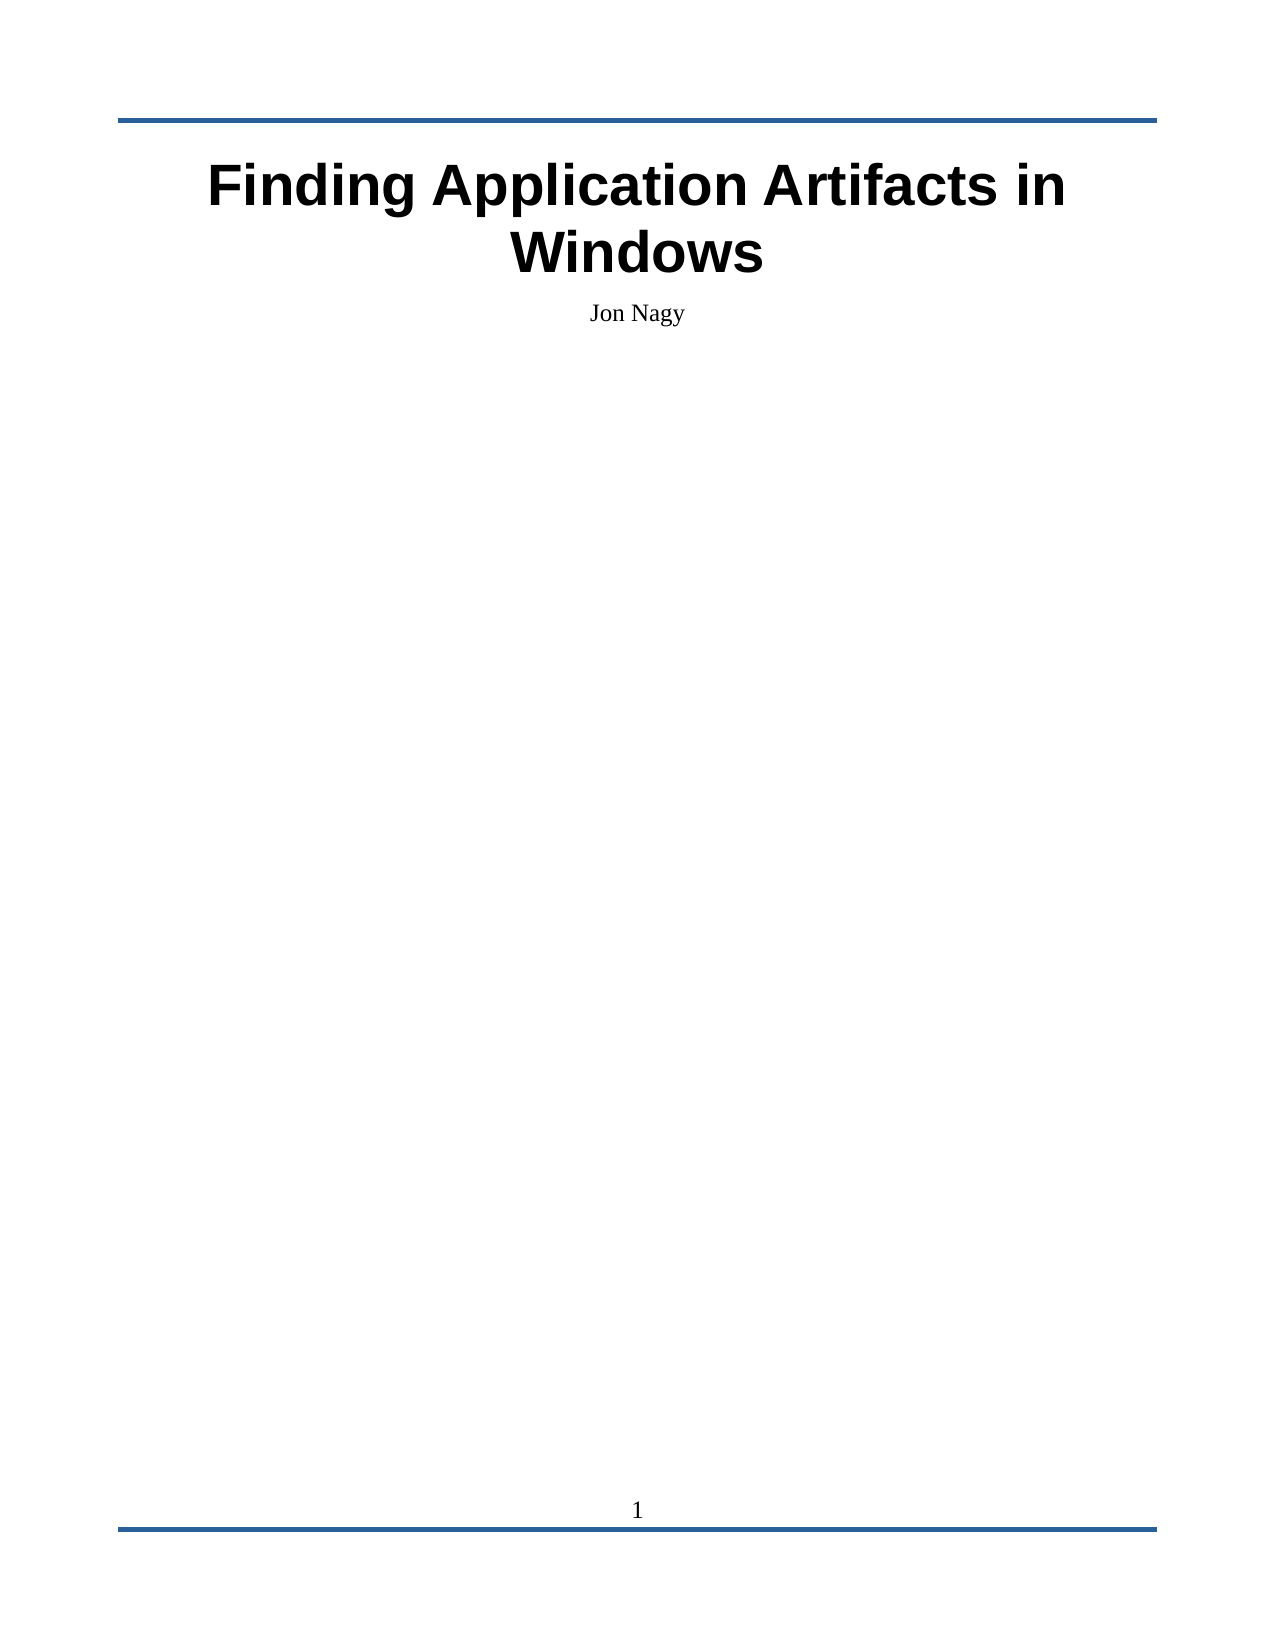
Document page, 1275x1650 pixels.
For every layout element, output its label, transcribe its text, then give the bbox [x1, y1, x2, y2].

title Finding Application Artifacts in Windows [121, 151, 1154, 285]
text Jon Nagy [121, 298, 1154, 326]
